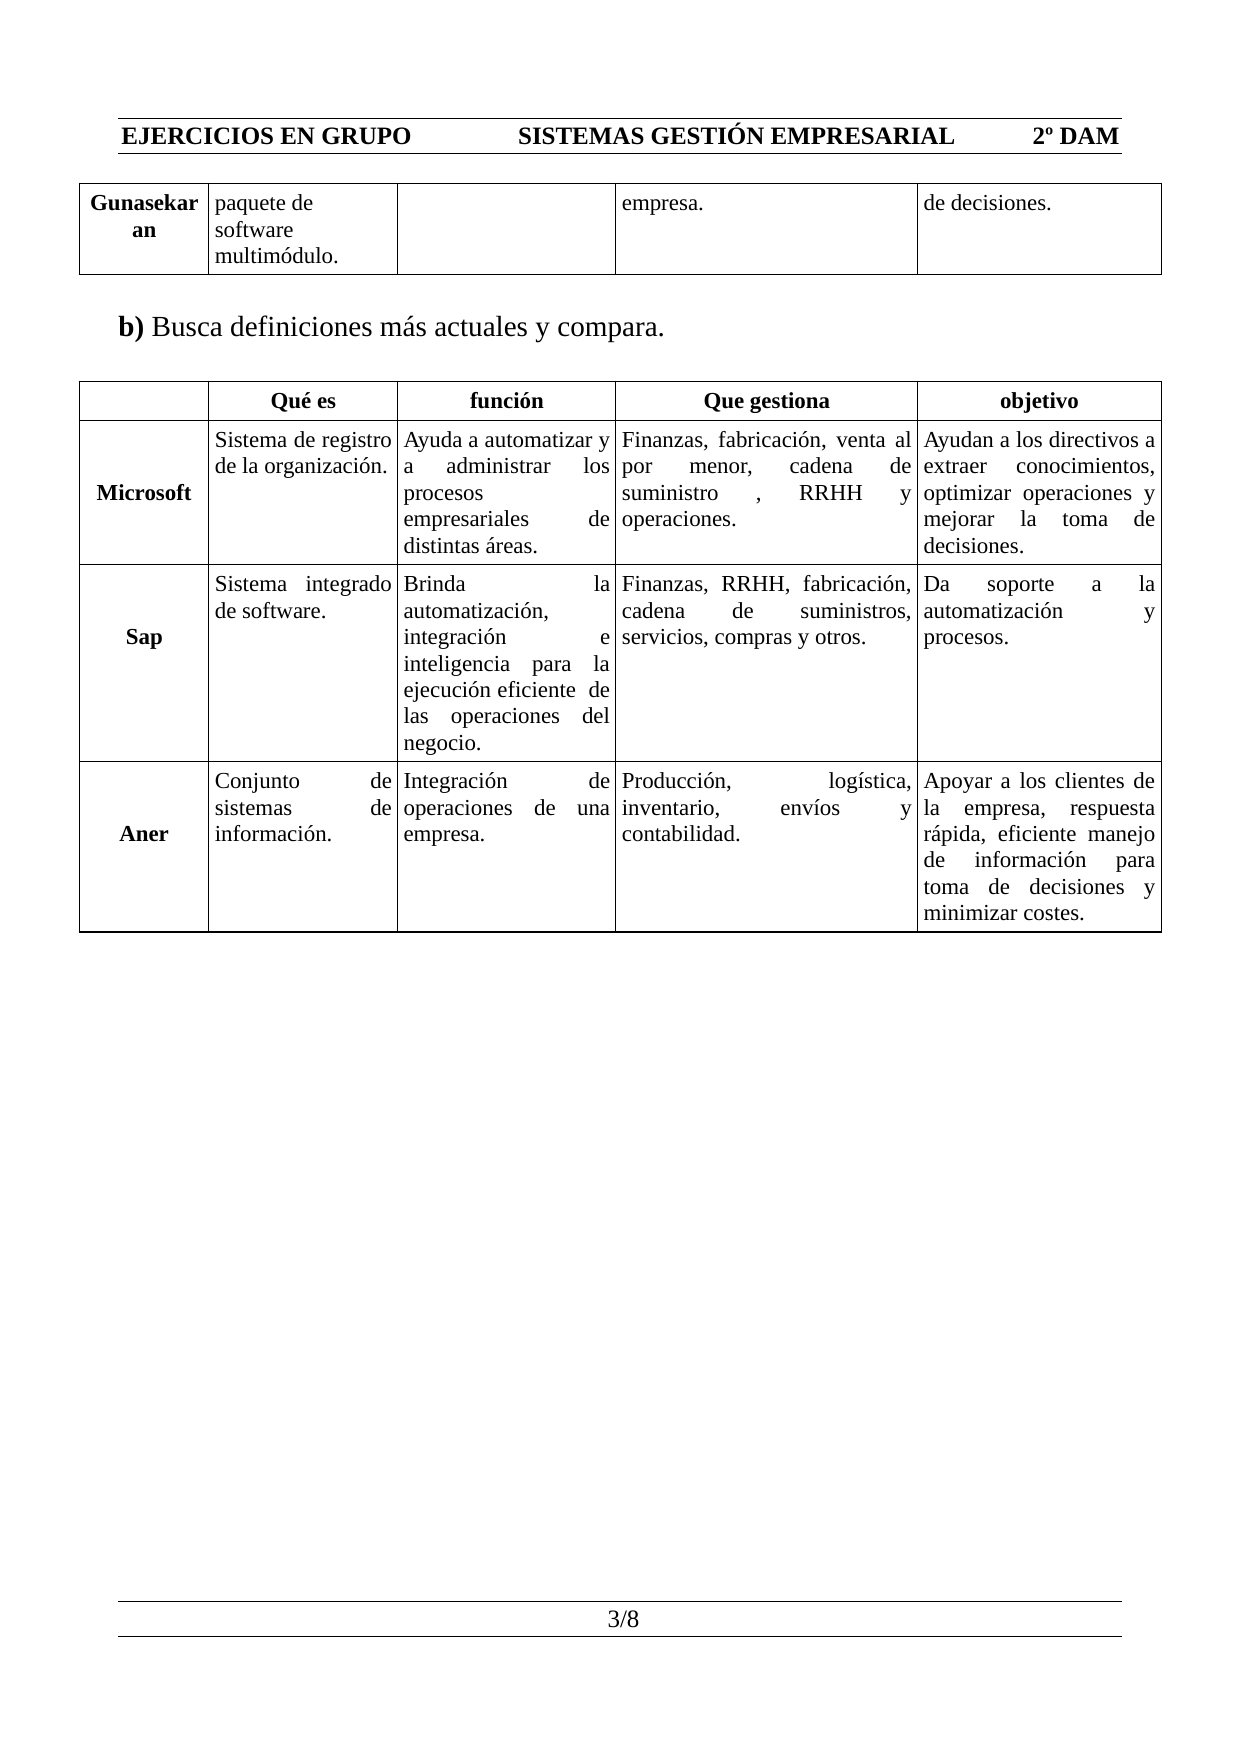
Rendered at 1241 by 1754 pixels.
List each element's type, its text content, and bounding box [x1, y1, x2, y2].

table_cell Finanzas, fabricación, venta al por menor, cadena de suministro , RRHH y operaciones. [616, 421, 917, 564]
table_cell Sistema de registro de la organización. [209, 421, 397, 564]
table_cell paquete de software multimódulo. [209, 184, 397, 274]
table_header [80, 382, 208, 419]
table_cell Gunasekaran [80, 184, 208, 274]
table_cell Conjunto de sistemas de información. [209, 762, 397, 931]
table_cell Apoyar a los clientes de la empresa, respuesta rápida, eficiente manejo de información para toma de decisiones y minimizar costes. [918, 762, 1161, 931]
table_cell empresa. [616, 184, 917, 274]
table_cell Ayudan a los directivos a extraer conocimientos, optimizar operaciones y mejorar la toma de decisiones. [918, 421, 1161, 564]
table_cell Sap [80, 565, 208, 761]
table_cell Brinda la automatización, integración e inteligencia para la ejecución eficiente de las operaciones del negocio. [398, 565, 615, 761]
table_header función [398, 382, 615, 419]
table_header objetivo [918, 382, 1161, 419]
table_cell Producción, logística, inventario, envíos y contabilidad. [616, 762, 917, 931]
table_cell Integración de operaciones de una empresa. [398, 762, 615, 931]
table_cell Finanzas, RRHH, fabricación, cadena de suministros, servicios, compras y otros. [616, 565, 917, 761]
table_cell Sistema integrado de software. [209, 565, 397, 761]
table_cell Microsoft [80, 421, 208, 564]
table_header Qué es [209, 382, 397, 419]
table_cell Da soporte a la automatización y procesos. [918, 565, 1161, 761]
text b) Busca definiciones más actuales y compara. [118, 309, 1122, 342]
table_cell Ayuda a automatizar y a administrar los procesos empresariales de distintas áreas. [398, 421, 615, 564]
table_cell [398, 184, 615, 274]
table_cell Aner [80, 762, 208, 931]
table_cell de decisiones. [918, 184, 1161, 274]
table_header Que gestiona [616, 382, 917, 419]
